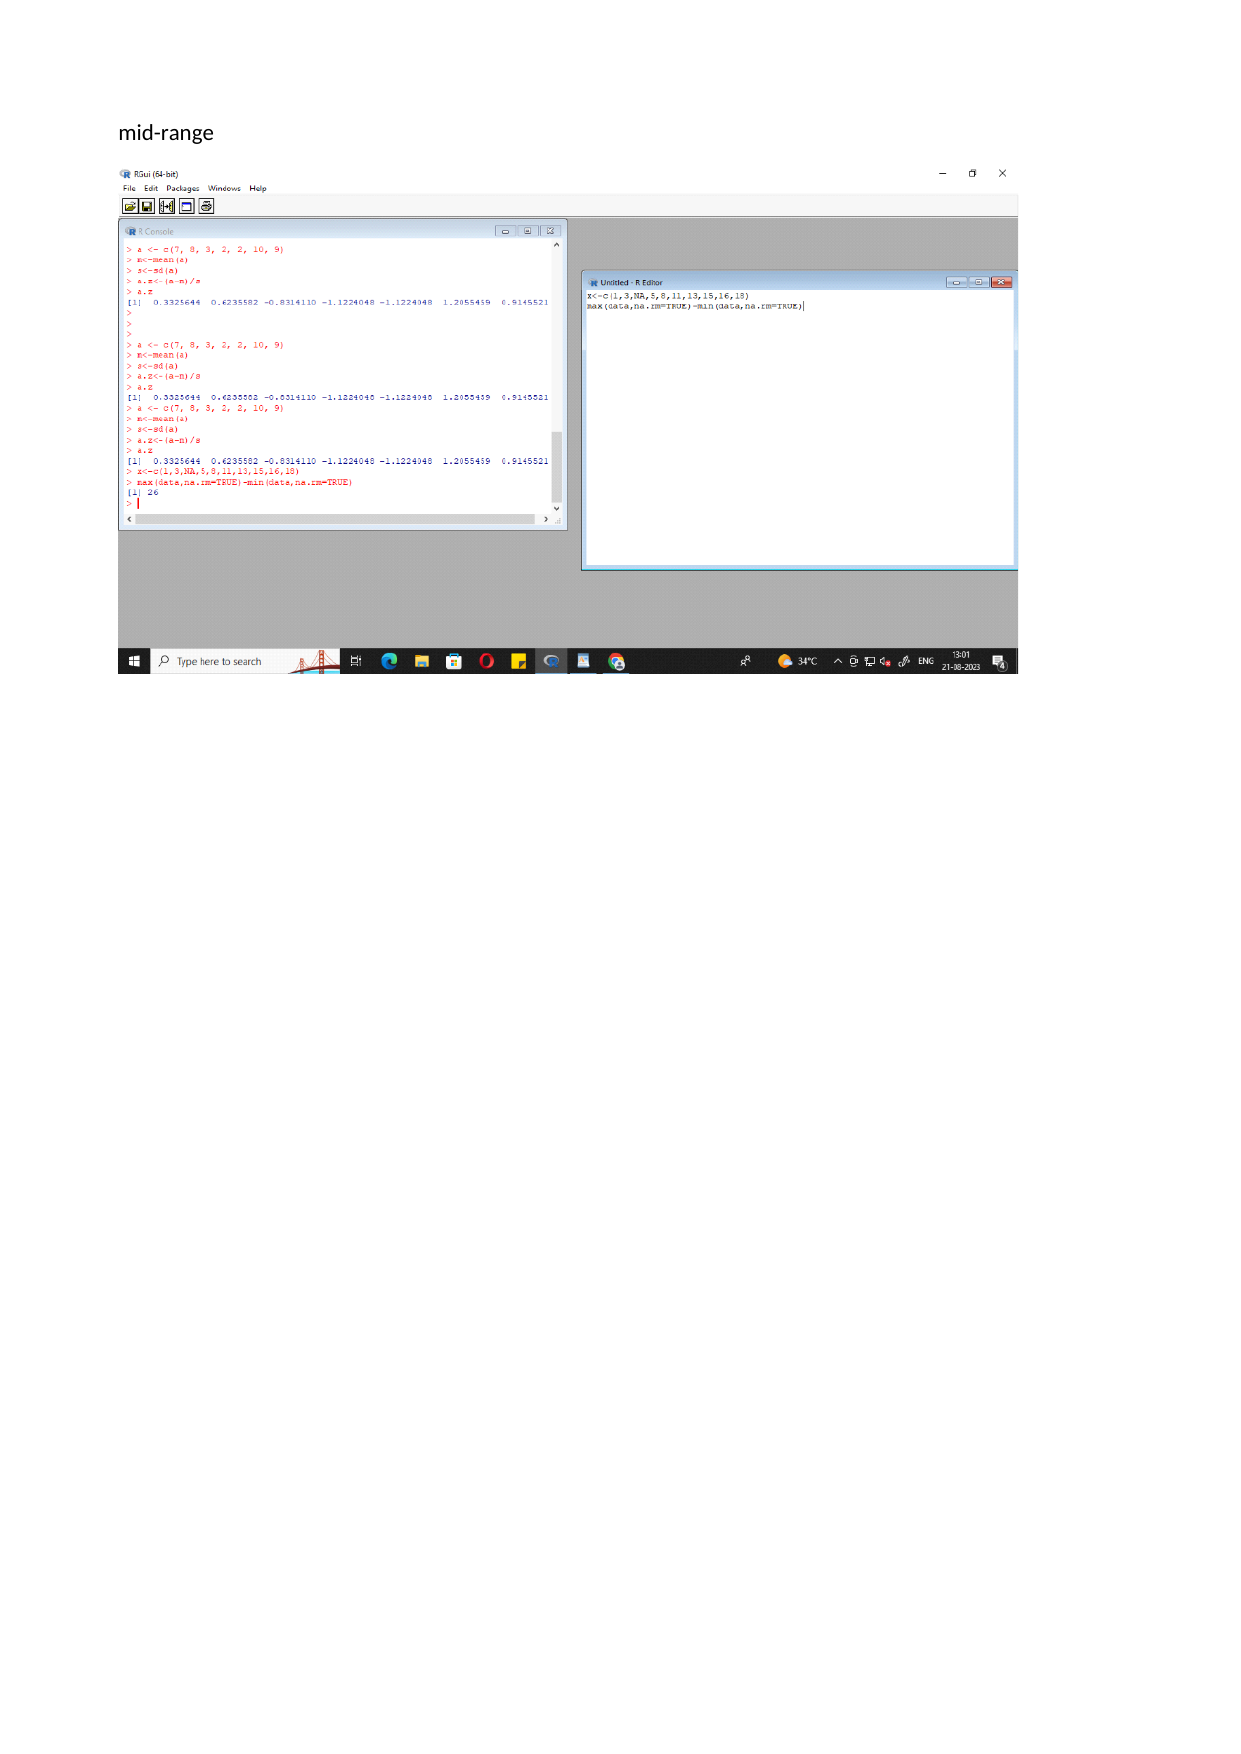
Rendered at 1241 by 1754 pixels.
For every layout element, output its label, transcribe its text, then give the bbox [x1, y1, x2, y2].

text mid-range [118, 118, 1122, 146]
